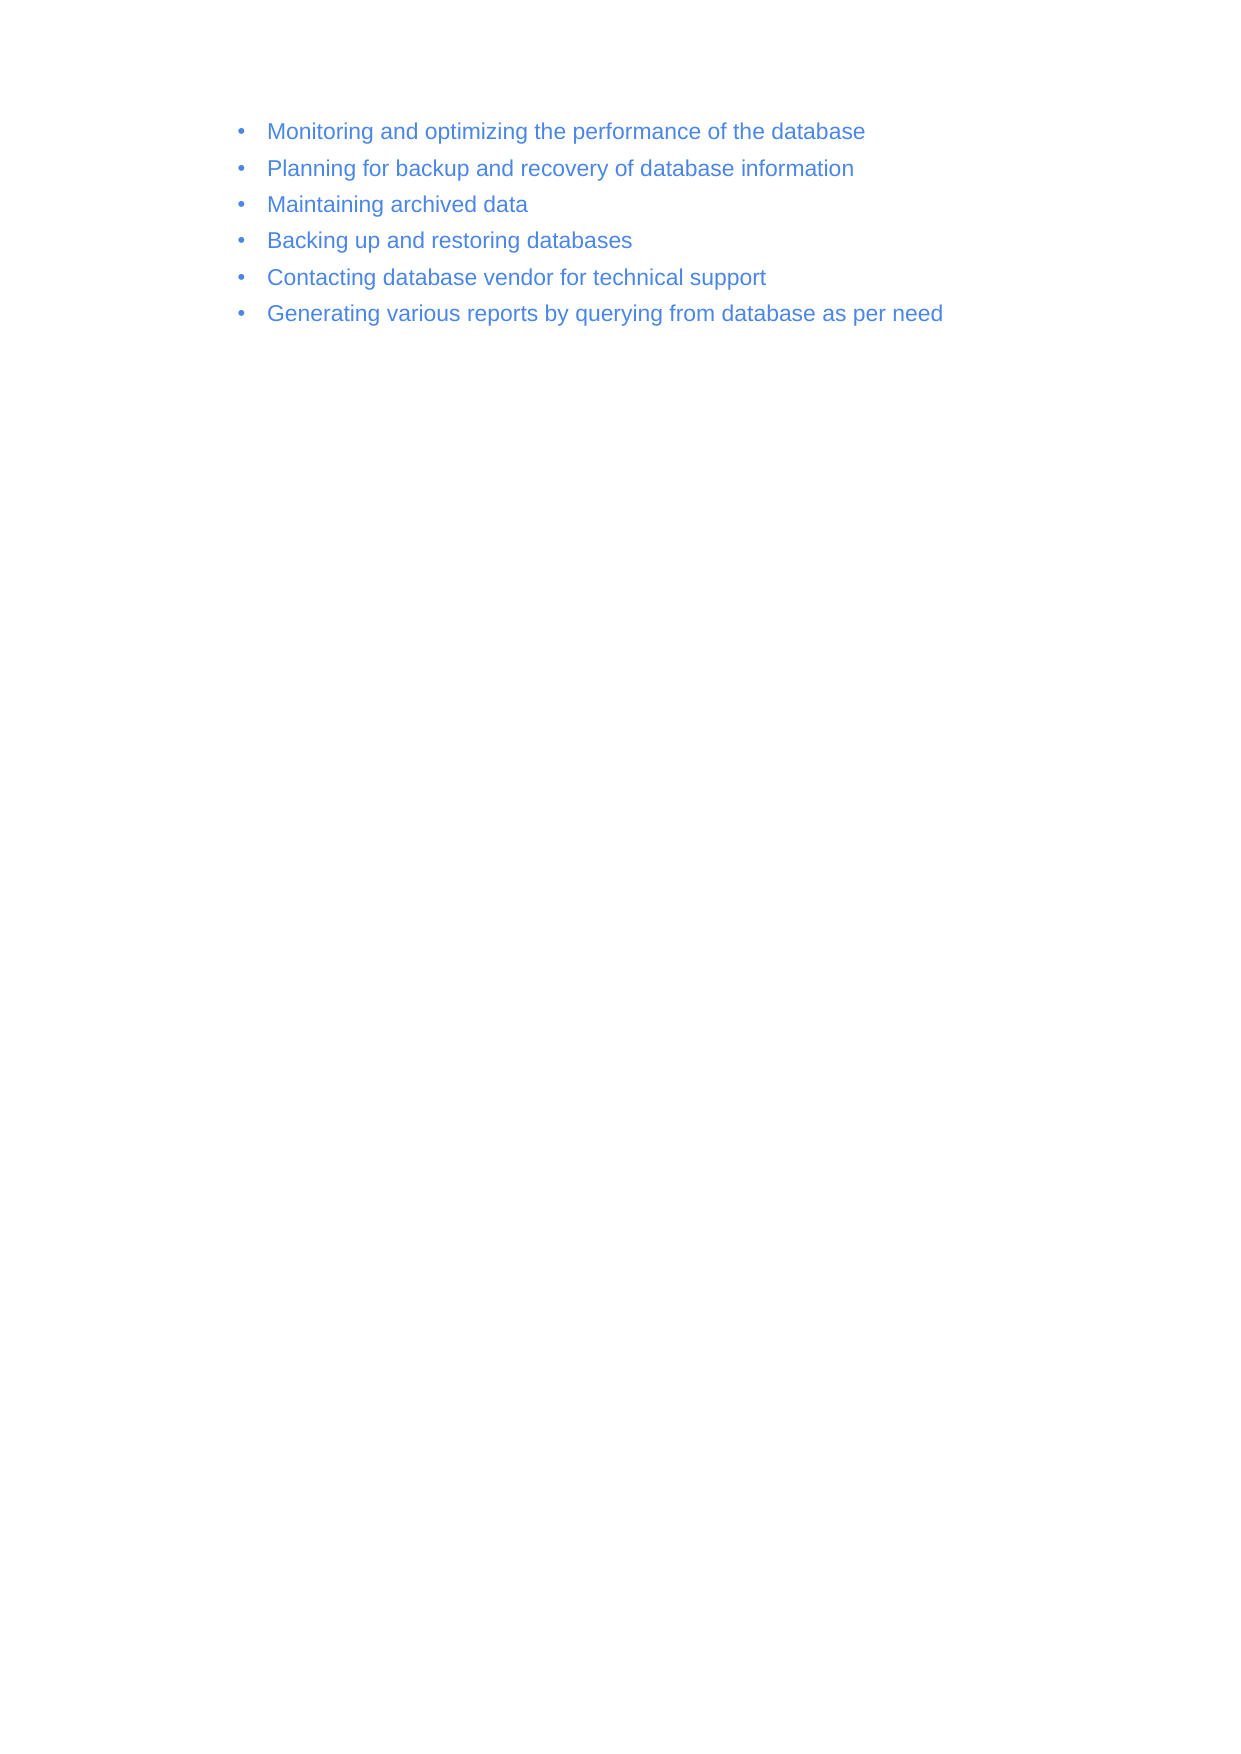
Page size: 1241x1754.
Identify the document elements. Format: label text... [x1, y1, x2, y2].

list Maintaining archived data [237, 191, 1122, 217]
list Backing up and restoring databases [237, 227, 1122, 253]
list Monitoring and optimizing the performance of the database [237, 118, 1122, 144]
list Planning for backup and recovery of database information [237, 154, 1122, 181]
list Contacting database vendor for technical support [237, 263, 1122, 290]
list Generating various reports by querying from database as per need [237, 300, 1122, 326]
